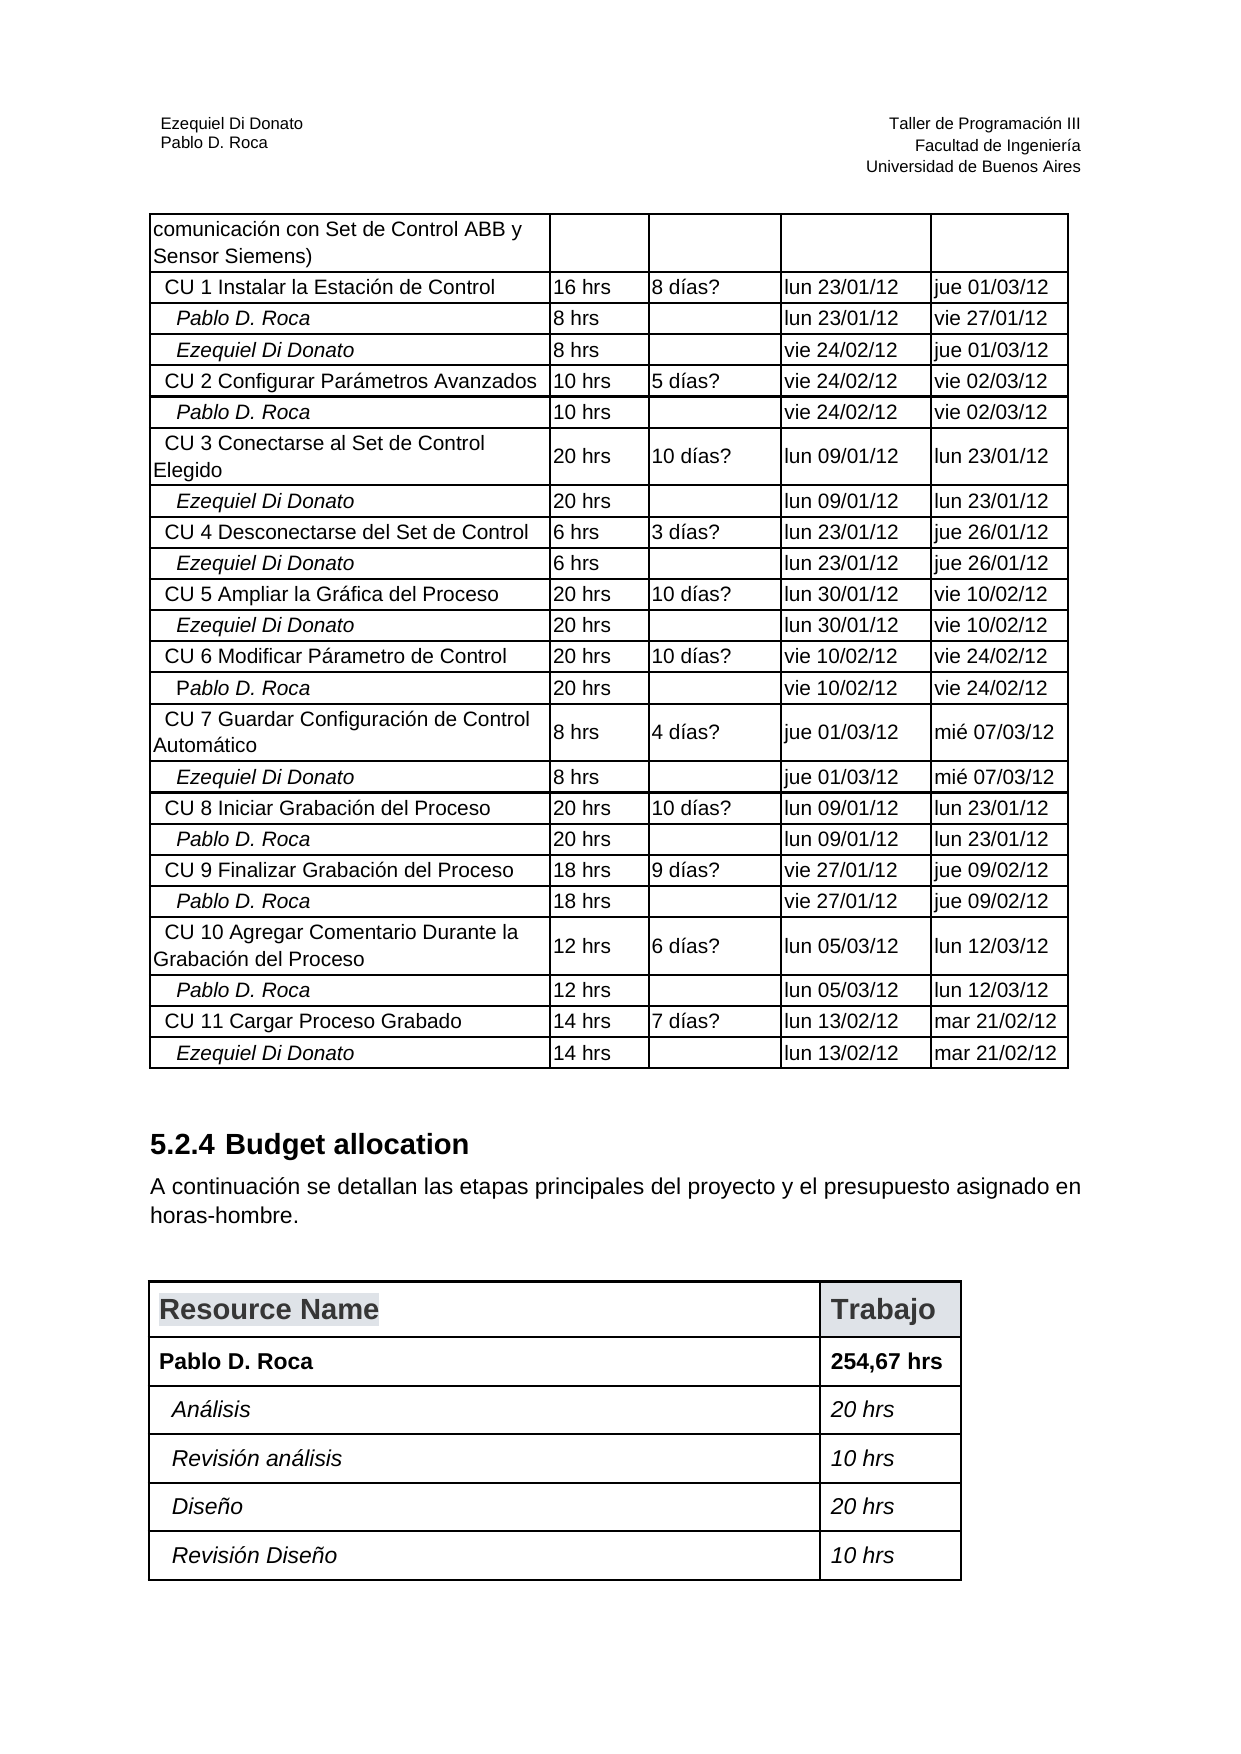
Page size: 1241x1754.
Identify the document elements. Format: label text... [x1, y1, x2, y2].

table_cell lun 23/01/12 [932, 429, 1067, 484]
table_cell lun 09/01/12 [782, 825, 930, 854]
table_cell 20 hrs [551, 486, 648, 516]
table_cell [650, 215, 780, 271]
table_cell 8 hrs [551, 705, 648, 760]
table_cell lun 05/03/12 [782, 976, 930, 1005]
table_cell 20 hrs [551, 794, 648, 822]
table_cell [782, 215, 930, 271]
table_cell 8 hrs [551, 304, 648, 333]
table_cell Ezequiel Di Donato [151, 335, 549, 364]
table_cell CU 2 Configurar Parámetros Avanzados [151, 366, 549, 395]
table_cell CU 9 Finalizar Grabación del Proceso [151, 856, 549, 885]
table_cell Pablo D. Roca [151, 887, 549, 916]
table_cell vie 10/02/12 [932, 611, 1067, 640]
table_cell 8 hrs [551, 762, 648, 791]
table_cell 8 hrs [551, 335, 648, 364]
table_cell lun 23/01/12 [932, 486, 1067, 516]
table_cell comunicación con Set de Control ABB y Sensor Siemens) [151, 215, 549, 271]
table_cell 16 hrs [551, 273, 648, 302]
table_cell 3 días? [650, 518, 780, 547]
table_cell Revisión análisis [150, 1435, 819, 1482]
table_cell 10 hrs [551, 366, 648, 395]
table_cell Pablo D. Roca [151, 825, 549, 854]
table_cell Pablo D. Roca [151, 976, 549, 1005]
table_cell Ezequiel Di Donato [151, 611, 549, 640]
table_cell Análisis [150, 1387, 819, 1433]
table_cell [650, 611, 780, 640]
table_cell jue 01/03/12 [932, 335, 1067, 364]
table_cell lun 09/01/12 [782, 486, 930, 516]
table_cell [650, 335, 780, 364]
table_cell [650, 486, 780, 516]
table_header Trabajo [821, 1283, 960, 1336]
table_cell CU 10 Agregar Comentario Durante la Grabación del Proceso [151, 918, 549, 974]
table_cell 18 hrs [551, 887, 648, 916]
table_cell lun 23/01/12 [782, 549, 930, 578]
table_cell 6 hrs [551, 549, 648, 578]
table_cell [650, 549, 780, 578]
table_cell Revisión Diseño [150, 1532, 819, 1579]
table_cell [650, 976, 780, 1005]
table_cell 20 hrs [551, 580, 648, 609]
table_cell mar 21/02/12 [932, 1038, 1067, 1067]
table_cell lun 12/03/12 [932, 918, 1067, 974]
table_cell Diseño [150, 1484, 819, 1530]
table_cell vie 02/03/12 [932, 398, 1067, 427]
table_cell [650, 1038, 780, 1067]
table_cell vie 27/01/12 [782, 887, 930, 916]
table_cell [551, 215, 648, 271]
table_cell lun 23/01/12 [782, 273, 930, 302]
subtitle 5.2.4 Budget allocation [150, 1128, 1090, 1160]
table_cell 20 hrs [551, 673, 648, 702]
table_cell lun 12/03/12 [932, 976, 1067, 1005]
table_cell lun 09/01/12 [782, 429, 930, 484]
table_cell 18 hrs [551, 856, 648, 885]
table_cell 6 hrs [551, 518, 648, 547]
table_cell vie 24/02/12 [782, 398, 930, 427]
table_cell [650, 887, 780, 916]
table_cell lun 23/01/12 [932, 825, 1067, 854]
table_cell Ezequiel Di Donato [151, 1038, 549, 1067]
table_cell CU 7 Guardar Configuración de Control Automático [151, 705, 549, 760]
table_cell CU 4 Desconectarse del Set de Control [151, 518, 549, 547]
table_cell lun 23/01/12 [932, 794, 1067, 822]
table_cell 10 días? [650, 794, 780, 822]
table_cell CU 8 Iniciar Grabación del Proceso [151, 794, 549, 822]
table_cell jue 09/02/12 [932, 887, 1067, 916]
table_cell lun 13/02/12 [782, 1007, 930, 1036]
table_cell 20 hrs [821, 1484, 960, 1530]
table_cell vie 27/01/12 [782, 856, 930, 885]
table_cell Ezequiel Di Donato [151, 549, 549, 578]
table_cell jue 26/01/12 [932, 549, 1067, 578]
table_cell mié 07/03/12 [932, 762, 1067, 791]
table_cell CU 5 Ampliar la Gráfica del Proceso [151, 580, 549, 609]
table_cell [650, 762, 780, 791]
table_cell 10 hrs [821, 1435, 960, 1482]
table_cell vie 24/02/12 [932, 642, 1067, 671]
table_cell lun 13/02/12 [782, 1038, 930, 1067]
table_cell 14 hrs [551, 1038, 648, 1067]
table_cell 4 días? [650, 705, 780, 760]
table_cell 12 hrs [551, 976, 648, 1005]
table_cell 20 hrs [551, 825, 648, 854]
table_cell CU 3 Conectarse al Set de Control Elegido [151, 429, 549, 484]
table_cell jue 01/03/12 [782, 762, 930, 791]
table_cell jue 09/02/12 [932, 856, 1067, 885]
table_cell 9 días? [650, 856, 780, 885]
table_cell Ezequiel Di Donato [151, 486, 549, 516]
table_cell 10 días? [650, 429, 780, 484]
table_cell vie 24/02/12 [782, 335, 930, 364]
table_cell 10 hrs [821, 1532, 960, 1579]
table_cell 5 días? [650, 366, 780, 395]
table_cell lun 30/01/12 [782, 580, 930, 609]
table_cell lun 23/01/12 [782, 304, 930, 333]
text A continuación se detallan las etapas principales del proyecto y el presupuesto asignado en horas-hombre. [150, 1173, 1090, 1228]
table_cell mié 07/03/12 [932, 705, 1067, 760]
table_cell 10 días? [650, 580, 780, 609]
table_cell [650, 398, 780, 427]
table_cell Pablo D. Roca [150, 1338, 819, 1384]
table_cell 12 hrs [551, 918, 648, 974]
table_cell CU 1 Instalar la Estación de Control [151, 273, 549, 302]
table_cell vie 02/03/12 [932, 366, 1067, 395]
table_cell lun 30/01/12 [782, 611, 930, 640]
table_cell 20 hrs [551, 429, 648, 484]
table_cell Pablo D. Roca [151, 398, 549, 427]
table_cell [932, 215, 1067, 271]
table_cell 20 hrs [551, 642, 648, 671]
table_cell [650, 673, 780, 702]
table_cell Pablo D. Roca [151, 304, 549, 333]
table_cell jue 26/01/12 [932, 518, 1067, 547]
table_cell [650, 304, 780, 333]
table_cell [650, 825, 780, 854]
table_cell 10 hrs [551, 398, 648, 427]
table_cell 14 hrs [551, 1007, 648, 1036]
table_cell lun 05/03/12 [782, 918, 930, 974]
table_cell lun 09/01/12 [782, 794, 930, 822]
table_cell vie 27/01/12 [932, 304, 1067, 333]
table_cell vie 10/02/12 [782, 642, 930, 671]
table_header Resource Name [150, 1283, 819, 1336]
table_cell 254,67 hrs [821, 1338, 960, 1384]
table_cell 10 días? [650, 642, 780, 671]
table_cell 20 hrs [821, 1387, 960, 1433]
table_cell CU 6 Modificar Párametro de Control [151, 642, 549, 671]
table_cell 7 días? [650, 1007, 780, 1036]
table_cell Ezequiel Di Donato [151, 762, 549, 791]
table_cell jue 01/03/12 [782, 705, 930, 760]
table_cell Pablo D. Roca [151, 673, 549, 702]
table_cell mar 21/02/12 [932, 1007, 1067, 1036]
table_cell 8 días? [650, 273, 780, 302]
table_cell CU 11 Cargar Proceso Grabado [151, 1007, 549, 1036]
table_cell vie 10/02/12 [932, 580, 1067, 609]
table_cell vie 10/02/12 [782, 673, 930, 702]
table_cell jue 01/03/12 [932, 273, 1067, 302]
table_cell vie 24/02/12 [932, 673, 1067, 702]
table_cell vie 24/02/12 [782, 366, 930, 395]
table_cell lun 23/01/12 [782, 518, 930, 547]
table_cell 6 días? [650, 918, 780, 974]
table_cell 20 hrs [551, 611, 648, 640]
